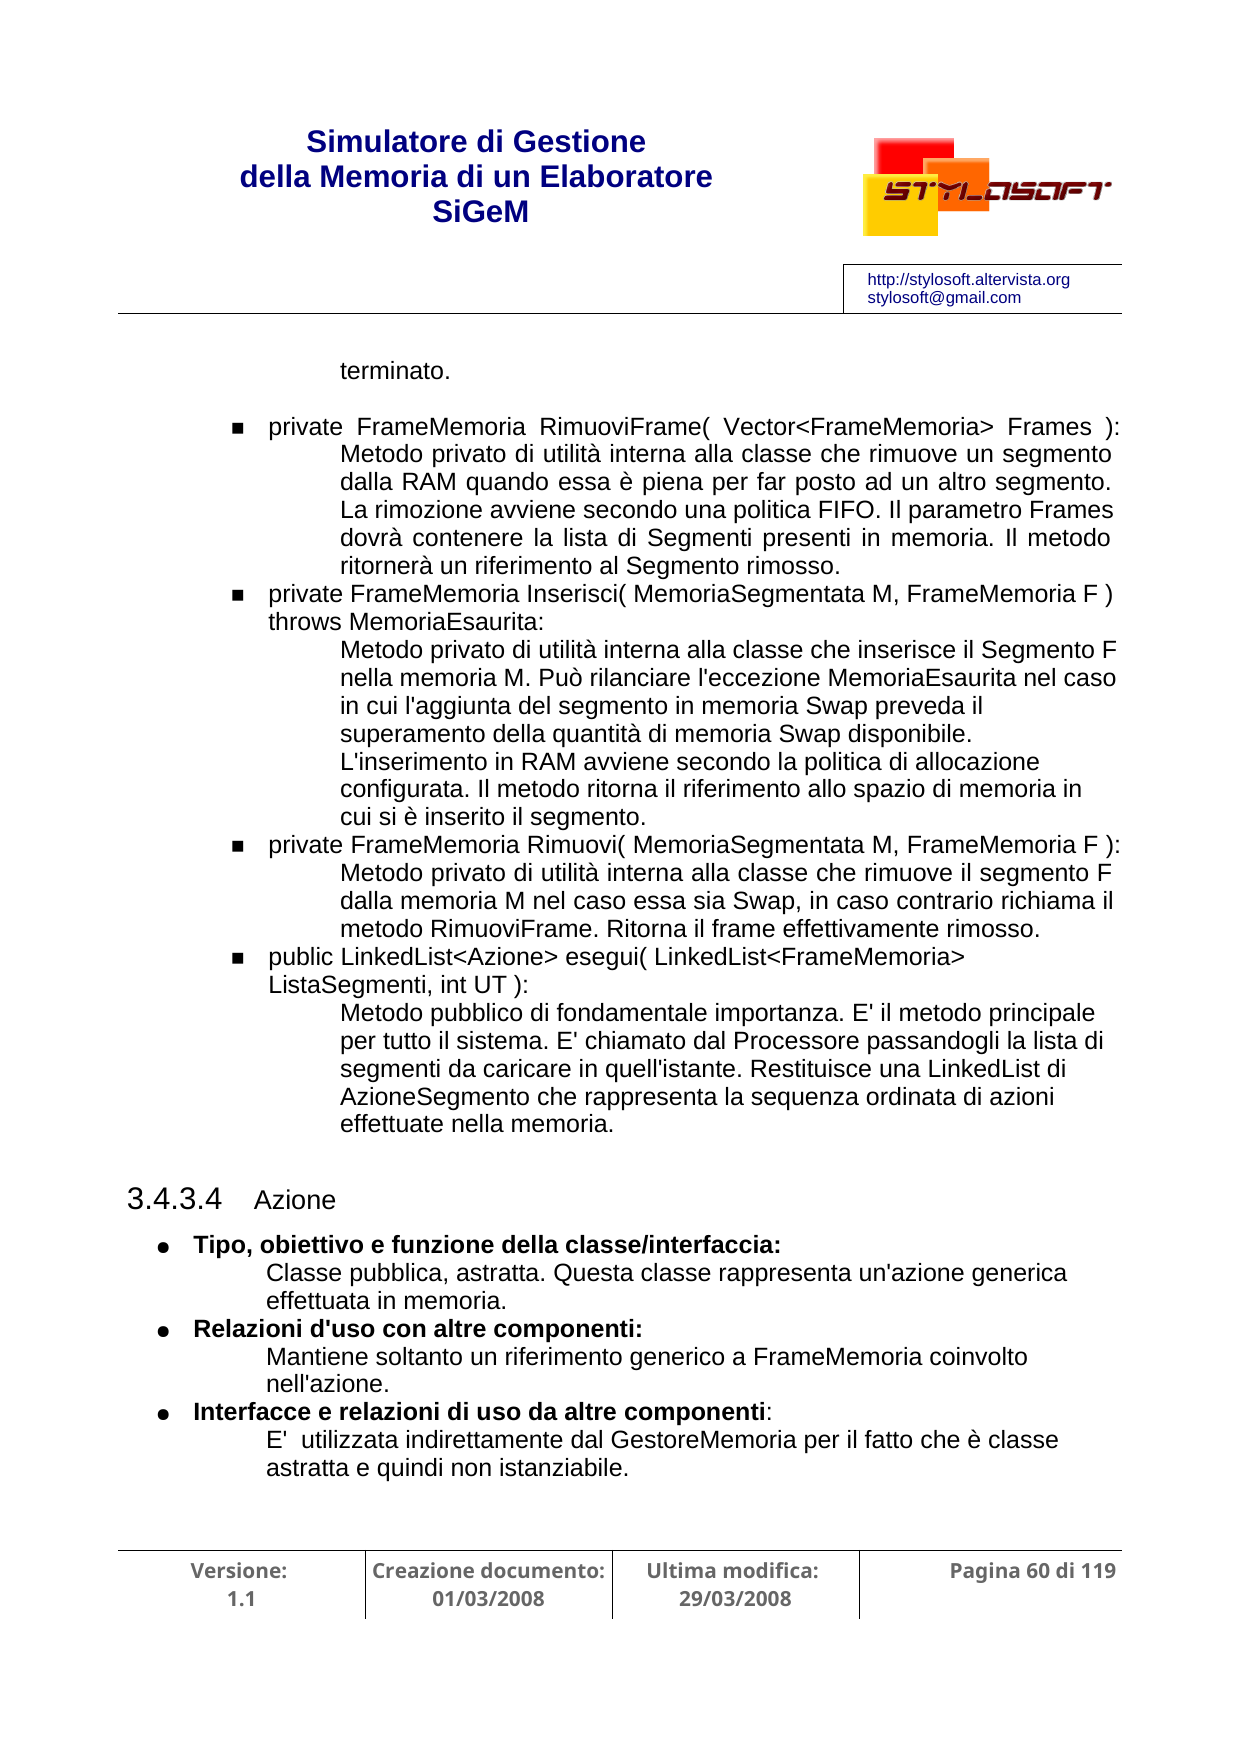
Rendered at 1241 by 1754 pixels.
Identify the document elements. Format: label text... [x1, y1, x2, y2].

list private FrameMemoria Inserisci( MemoriaSegmentata M, FrameMemoria F ) throws MemoriaEsaurita: Metodo privato di utilità interna alla classe che inserisce il Segmento F nella memoria M. Può rilanciare l'eccezione MemoriaEsaurita nel caso in cui l'aggiunta del segmento in memoria Swap preveda il superamento della quantità di memoria Swap disponibile. L'inserimento in RAM avviene secondo la politica di allocazione configurata. Il metodo ritorna il riferimento allo spazio di memoria in cui si è inserito il segmento. [231, 580, 1122, 831]
list public LinkedList<Azione> esegui( LinkedList<FrameMemoria> ListaSegmenti, int UT ): Metodo pubblico di fondamentale importanza. E' il metodo principale per tutto il sistema. E' chiamato dal Processore passandogli la lista di segmenti da caricare in quell'istante. Restituisce una LinkedList di AzioneSegmento che rappresenta la sequenza ordinata di azioni effettuate nella memoria. [231, 943, 1122, 1138]
list private FrameMemoria Rimuovi( MemoriaSegmentata M, FrameMemoria F ): Metodo privato di utilità interna alla classe che rimuove il segmento F dalla memoria M nel caso essa sia Swap, in caso contrario richiama il metodo RimuoviFrame. Ritorna il frame effettivamente rimosso. [231, 831, 1122, 943]
subtitle Azione [118, 1181, 1122, 1216]
list Relazioni d'uso con altre componenti: Mantiene soltanto un riferimento generico a FrameMemoria coinvolto nell'azione. [156, 1314, 1122, 1398]
picture [848, 123, 1117, 247]
text terminato. [118, 357, 1122, 384]
list Interfacce e relazioni di uso da altre componenti: E' utilizzata indirettamente dal GestoreMemoria per il fatto che è classe astratta e quindi non istanziabile. [156, 1398, 1122, 1482]
list Tipo, obiettivo e funzione della classe/interfaccia: Classe pubblica, astratta. Questa classe rappresenta un'azione generica effettuata in memoria. [156, 1231, 1122, 1314]
list private FrameMemoria RimuoviFrame( Vector<FrameMemoria> Frames ): Metodo privato di utilità interna alla classe che rimuove un segmento dalla RAM quando essa è piena per far posto ad un altro segmento. La rimozione avviene secondo una politica FIFO. Il parametro Frames dovrà contenere la lista di Segmenti presenti in memoria. Il metodo ritornerà un riferimento al Segmento rimosso. [231, 412, 1122, 580]
